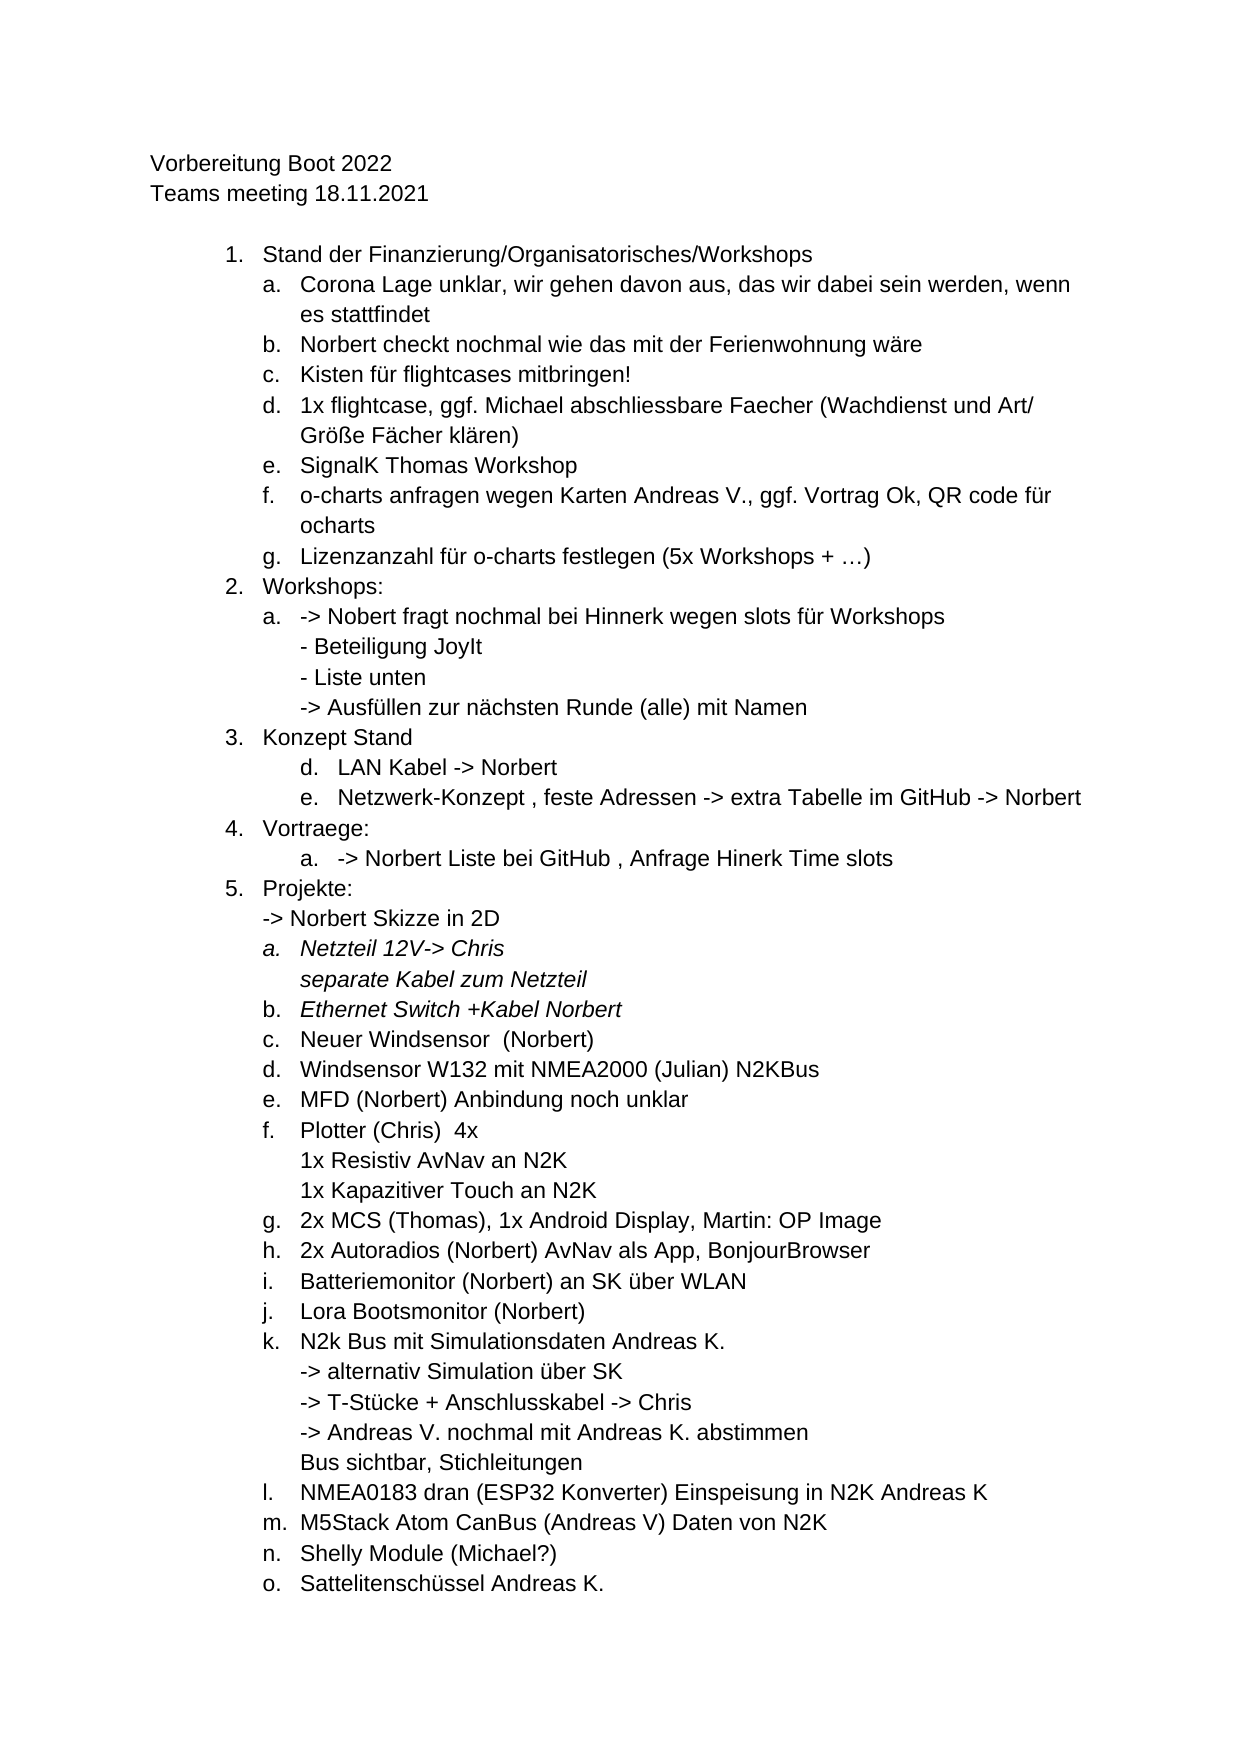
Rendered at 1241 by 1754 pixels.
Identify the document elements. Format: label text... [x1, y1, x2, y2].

list Kisten für flightcases mitbringen! [262, 361, 1090, 388]
list 1x flightcase, ggf. Michael abschliessbare Faecher (Wachdienst und Art/ Größe Fächer klären) [262, 392, 1090, 448]
list LAN Kabel -> Norbert [300, 754, 1090, 781]
list 2x MCS (Thomas), 1x Android Display, Martin: OP Image [262, 1207, 1090, 1234]
list -> Nobert fragt nochmal bei Hinnerk wegen slots für Workshops - Beteiligung JoyIt - Liste unten -> Ausfüllen zur nächsten Runde (alle) mit Namen [262, 603, 1090, 720]
list SignalK Thomas Workshop [262, 452, 1090, 478]
list Batteriemonitor (Norbert) an SK über WLAN [262, 1268, 1090, 1294]
text Teams meeting 18.11.2021 [150, 180, 1090, 207]
list N2k Bus mit Simulationsdaten Andreas K. -> alternativ Simulation über SK -> T-Stücke + Anschlusskabel -> Chris -> Andreas V. nochmal mit Andreas K. abstimmen Bus sichtbar, Stichleitungen [262, 1328, 1090, 1475]
list Netzwerk-Konzept , feste Adressen -> extra Tabelle im GitHub -> Norbert [300, 784, 1090, 811]
list M5Stack Atom CanBus (Andreas V) Daten von N2K [262, 1509, 1090, 1536]
list Lora Bootsmonitor (Norbert) [262, 1298, 1090, 1324]
list Ethernet Switch +Kabel Norbert [262, 996, 1090, 1022]
list Windsensor W132 mit NMEA2000 (Julian) N2KBus [262, 1056, 1090, 1083]
list NMEA0183 dran (ESP32 Konverter) Einspeisung in N2K Andreas K [262, 1479, 1090, 1506]
list Netzteil 12V-> Chris separate Kabel zum Netzteil [262, 935, 1090, 992]
list MFD (Norbert) Anbindung noch unklar [262, 1086, 1090, 1113]
list Workshops: [225, 573, 1090, 599]
list 2x Autoradios (Norbert) AvNav als App, BonjourBrowser [262, 1237, 1090, 1264]
text Vorbereitung Boot 2022 [150, 150, 1090, 176]
list Konzept Stand [225, 724, 1090, 750]
list Shelly Module (Michael?) [262, 1539, 1090, 1566]
list Lizenzanzahl für o-charts festlegen (5x Workshops + …) [262, 543, 1090, 569]
list Sattelitenschüssel Andreas K. [262, 1570, 1090, 1596]
list o-charts anfragen wegen Karten Andreas V., ggf. Vortrag Ok, QR code für ocharts [262, 482, 1090, 539]
list Vortraege: [225, 814, 1090, 841]
list Corona Lage unklar, wir gehen davon aus, das wir dabei sein werden, wenn es stattfindet [262, 271, 1090, 327]
list Projekte: -> Norbert Skizze in 2D [225, 875, 1090, 932]
list Neuer Windsensor (Norbert) [262, 1026, 1090, 1052]
list Stand der Finanzierung/Organisatorisches/Workshops [225, 241, 1090, 267]
list Plotter (Chris) 4x 1x Resistiv AvNav an N2K 1x Kapazitiver Touch an N2K [262, 1117, 1090, 1203]
list Norbert checkt nochmal wie das mit der Ferienwohnung wäre [262, 331, 1090, 358]
list -> Norbert Liste bei GitHub , Anfrage Hinerk Time slots [300, 845, 1090, 871]
